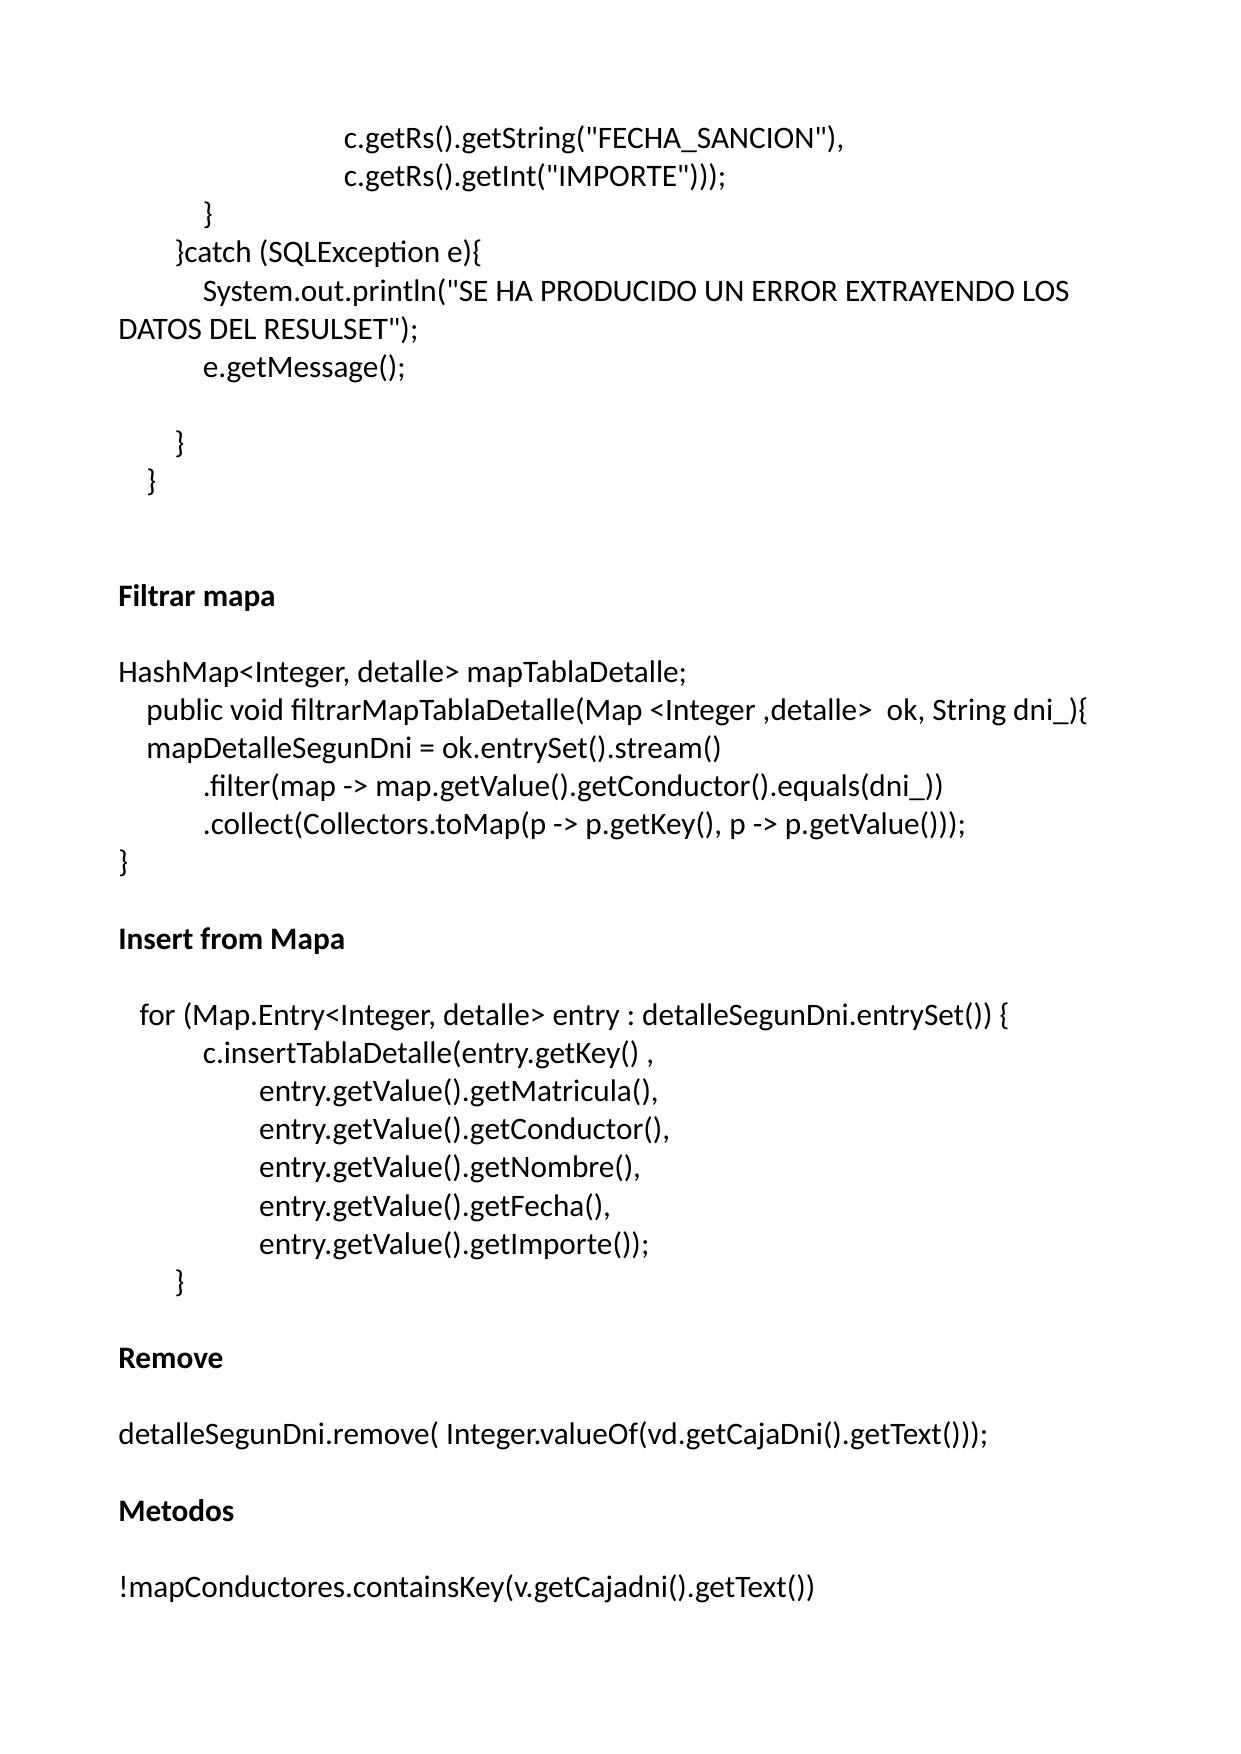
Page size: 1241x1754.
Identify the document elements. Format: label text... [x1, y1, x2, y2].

text public void filtrarMapTablaDetalle(Map <Integer ,detalle> ok, String dni_){ [118, 690, 1122, 728]
text mapDetalleSegunDni = ok.entrySet().stream() [118, 728, 1122, 766]
text c.getRs().getInt("IMPORTE"))); [118, 156, 1122, 194]
text for (Map.Entry<Integer, detalle> entry : detalleSegunDni.entrySet()) { [118, 995, 1122, 1033]
text detalleSegunDni.remove( Integer.valueOf(vd.getCajaDni().getText())); [118, 1414, 1122, 1452]
text entry.getValue().getImporte()); [118, 1224, 1122, 1262]
text !mapConductores.containsKey(v.getCajadni().getText()) [118, 1567, 1122, 1605]
text } [118, 842, 1122, 881]
text .collect(Collectors.toMap(p -> p.getKey(), p -> p.getValue())); [118, 804, 1122, 842]
text entry.getValue().getFecha(), [118, 1186, 1122, 1224]
text System.out.println("SE HA PRODUCIDO UN ERROR EXTRAYENDO LOS DATOS DEL RESULSET"); [118, 271, 1122, 347]
text } [118, 461, 1122, 499]
text HashMap<Integer, detalle> mapTablaDetalle; [118, 652, 1122, 690]
text Remove [118, 1338, 1122, 1376]
text .filter(map -> map.getValue().getConductor().equals(dni_)) [118, 766, 1122, 804]
text Insert from Mapa [118, 919, 1122, 957]
text c.insertTablaDetalle(entry.getKey() , [118, 1033, 1122, 1071]
text } [118, 194, 1122, 232]
text } [118, 423, 1122, 461]
text Filtrar mapa [118, 576, 1122, 614]
text entry.getValue().getMatricula(), [118, 1071, 1122, 1109]
text entry.getValue().getNombre(), [118, 1147, 1122, 1186]
text entry.getValue().getConductor(), [118, 1109, 1122, 1147]
text }catch (SQLException e){ [118, 232, 1122, 271]
text } [118, 1262, 1122, 1300]
text e.getMessage(); [118, 347, 1122, 385]
text c.getRs().getString("FECHA_SANCION"), [118, 118, 1122, 156]
text Metodos [118, 1491, 1122, 1529]
